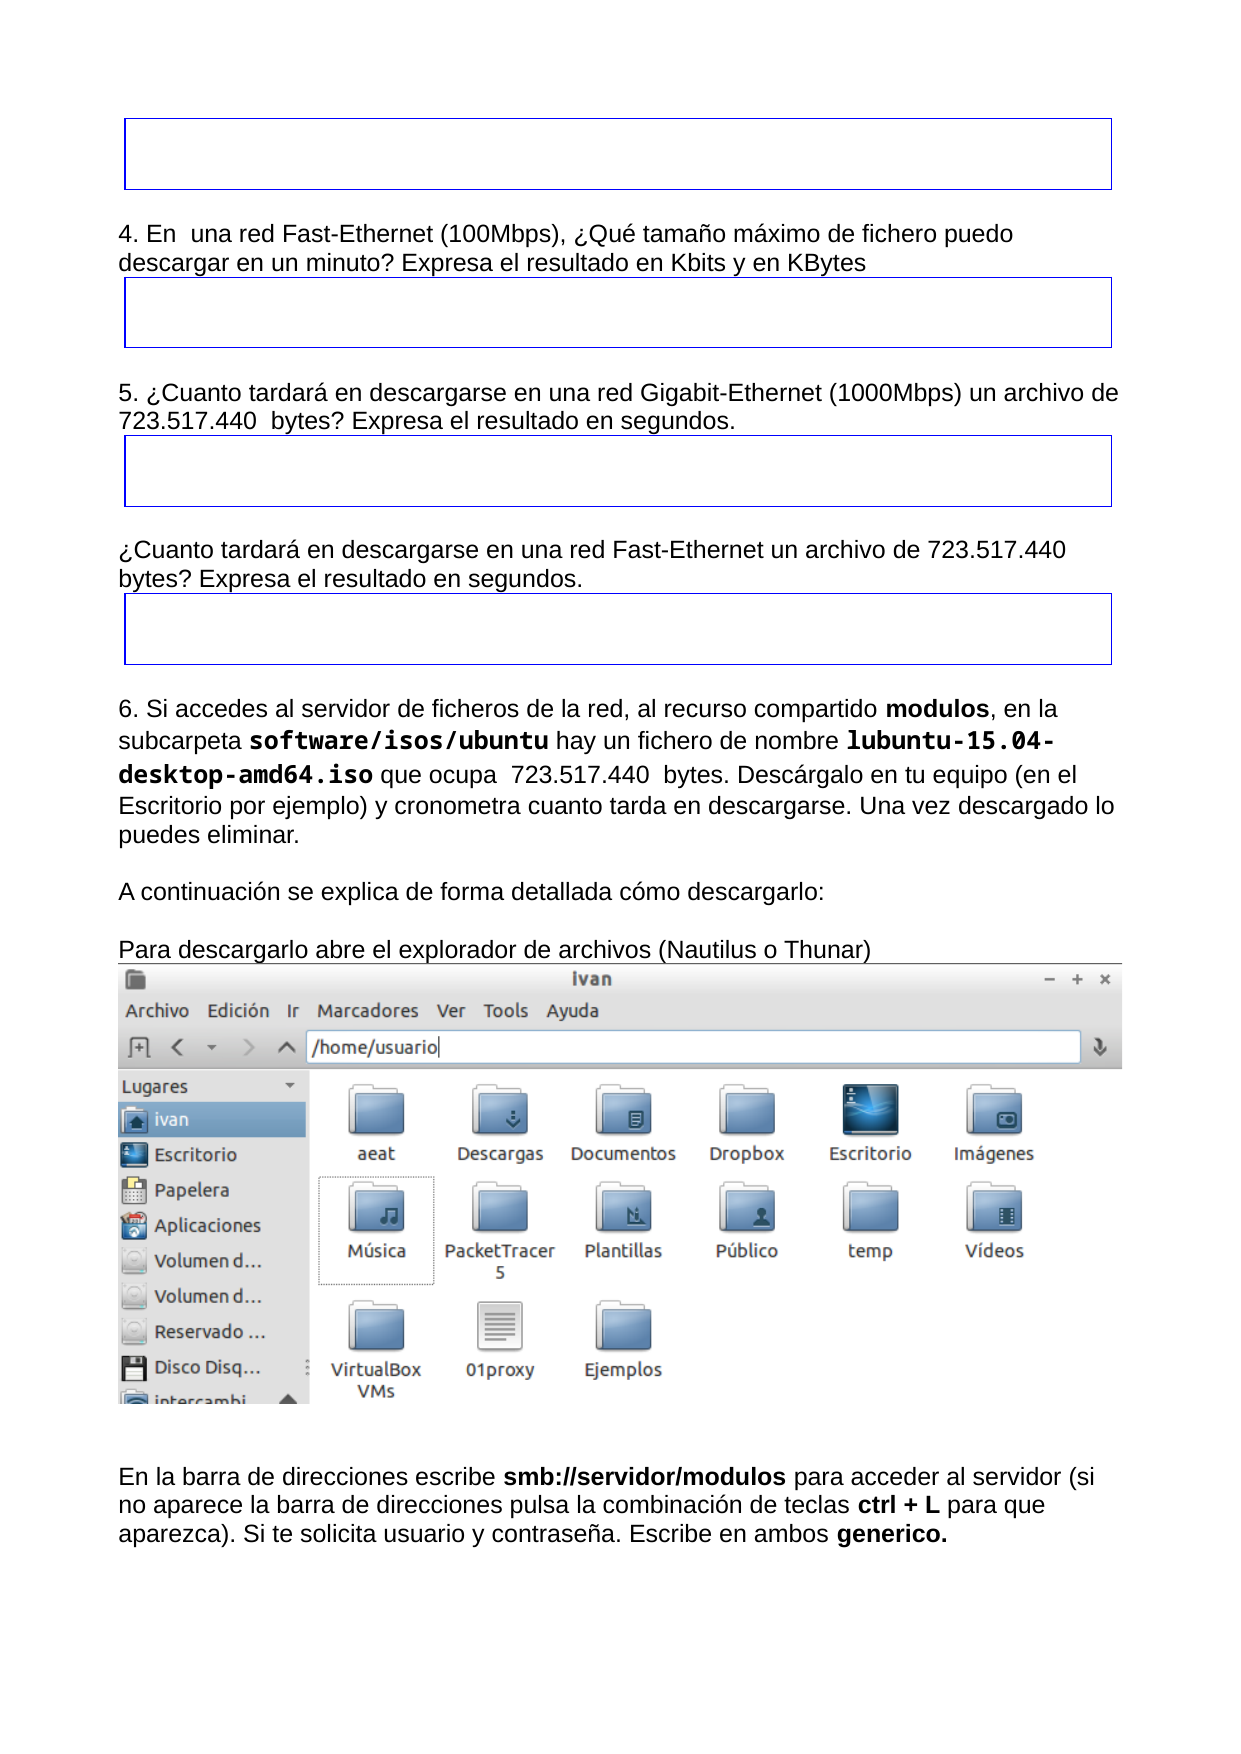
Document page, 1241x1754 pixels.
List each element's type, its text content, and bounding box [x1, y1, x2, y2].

text 6. Si accedes al servidor de ficheros de la red, al recurso compartido modulos, en la subcarpeta software/isos/ubuntu hay un fichero de nombre lubuntu-15.04-desktop-amd64.iso que ocupa 723.517.440 bytes. Descárgalo en tu equipo (en el Escritorio por ejemplo) y cronometra cuanto tarda en descargarse. Una vez descargado lo puedes eliminar. [118, 694, 1122, 848]
table_header [126, 119, 1111, 189]
text En la barra de direcciones escribe smb://servidor/modulos para acceder al servidor (si no aparece la barra de direcciones pulsa la combinación de teclas ctrl + L para que aparezca). Si te solicita usuario y contraseña. Escribe en ambos generico. [118, 1462, 1122, 1548]
text 4. En una red Fast-Ethernet (100Mbps), ¿Qué tamaño máximo de fichero puedo descargar en un minuto? Expresa el resultado en Kbits y en KBytes [118, 219, 1122, 277]
table_header [126, 436, 1111, 506]
table_header [126, 278, 1111, 347]
text A continuación se explica de forma detallada cómo descargarlo: [118, 877, 1122, 906]
table_header [126, 594, 1111, 664]
picture [118, 963, 1123, 1404]
text ¿Cuanto tardará en descargarse en una red Fast-Ethernet un archivo de 723.517.440 bytes? Expresa el resultado en segundos. [118, 536, 1122, 593]
text 5. ¿Cuanto tardará en descargarse en una red Gigabit-Ethernet (1000Mbps) un archivo de 723.517.440 bytes? Expresa el resultado en segundos. [118, 377, 1122, 435]
text Para descargarlo abre el explorador de archivos (Nautilus o Thunar) [118, 935, 1122, 963]
